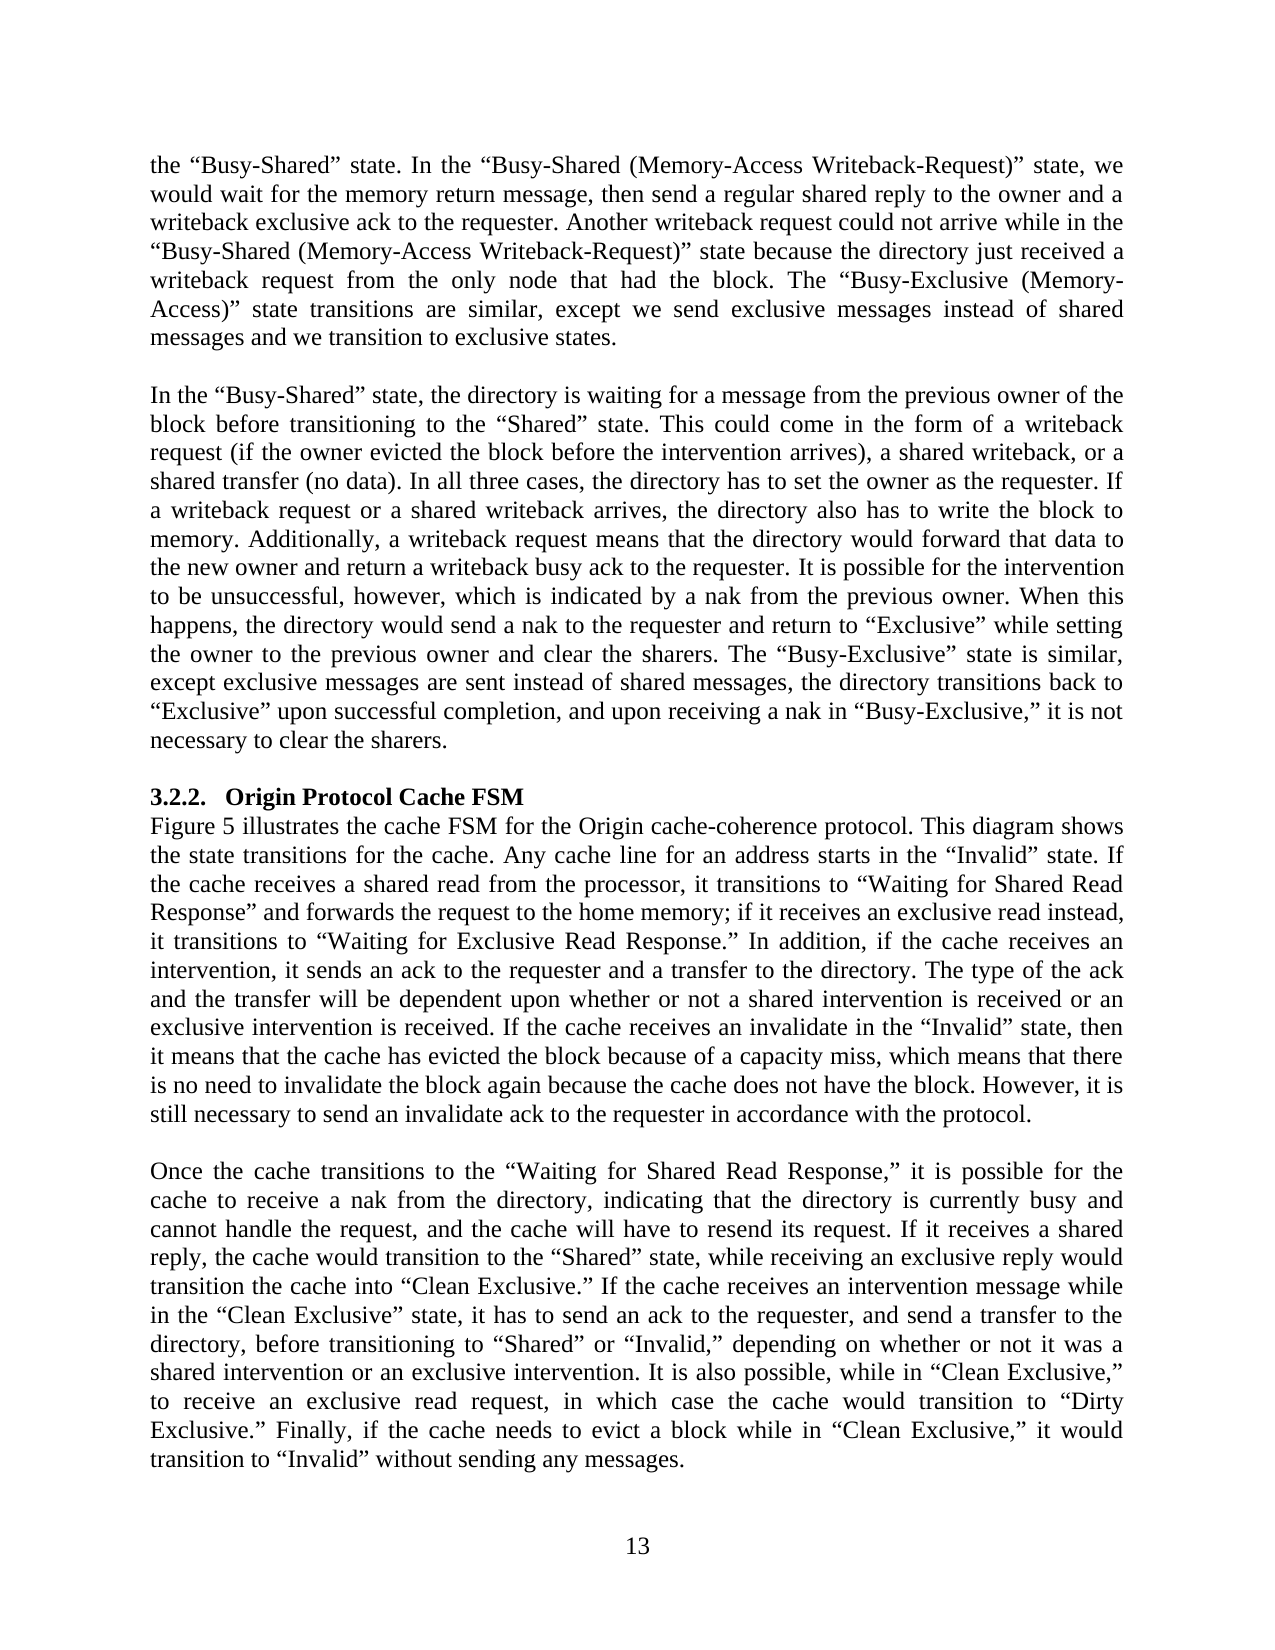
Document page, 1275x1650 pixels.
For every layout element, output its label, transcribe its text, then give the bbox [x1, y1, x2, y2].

text In the “Busy-Shared” state, the directory is waiting for a message from the previous owner of the block before transitioning to the “Shared” state. This could come in the form of a writeback request (if the owner evicted the block before the intervention arrives), a shared writeback, or a shared transfer (no data). In all three cases, the directory has to set the owner as the requester. If a writeback request or a shared writeback arrives, the directory also has to write the block to memory. Additionally, a writeback request means that the directory would forward that data to the new owner and return a writeback busy ack to the requester. It is possible for the intervention to be unsuccessful, however, which is indicated by a nak from the previous owner. When this happens, the directory would send a nak to the requester and return to “Exclusive” while setting the owner to the previous owner and clear the sharers. The “Busy-Exclusive” state is similar, except exclusive messages are sent instead of shared messages, the directory transitions back to “Exclusive” upon successful completion, and upon receiving a nak in “Busy-Exclusive,” it is not necessary to clear the sharers. [150, 380, 1125, 754]
subtitle Origin Protocol Cache FSM [150, 782, 1125, 811]
text Once the cache transitions to the “Waiting for Shared Read Response,” it is possible for the cache to receive a nak from the directory, indicating that the directory is currently busy and cannot handle the request, and the cache will have to resend its request. If it receives a shared reply, the cache would transition to the “Shared” state, while receiving an exclusive reply would transition the cache into “Clean Exclusive.” If the cache receives an intervention message while in the “Clean Exclusive” state, it has to send an ack to the requester, and send a transfer to the directory, before transitioning to “Shared” or “Invalid,” depending on whether or not it was a shared intervention or an exclusive intervention. It is also possible, while in “Clean Exclusive,” to receive an exclusive read request, in which case the cache would transition to “Dirty Exclusive.” Finally, if the cache needs to evict a block while in “Clean Exclusive,” it would transition to “Invalid” without sending any messages. [150, 1156, 1125, 1472]
text Figure 5 illustrates the cache FSM for the Origin cache-coherence protocol. This diagram shows the state transitions for the cache. Any cache line for an address starts in the “Invalid” state. If the cache receives a shared read from the processor, it transitions to “Waiting for Shared Read Response” and forwards the request to the home memory; if it receives an exclusive read instead, it transitions to “Waiting for Exclusive Read Response.” In addition, if the cache receives an intervention, it sends an ack to the requester and a transfer to the directory. The type of the ack and the transfer will be dependent upon whether or not a shared intervention is received or an exclusive intervention is received. If the cache receives an invalidate in the “Invalid” state, then it means that the cache has evicted the block because of a capacity miss, which means that there is no need to invalidate the block again because the cache does not have the block. However, it is still necessary to send an invalidate ack to the requester in accordance with the protocol. [150, 811, 1125, 1127]
text the “Busy-Shared” state. In the “Busy-Shared (Memory-Access Writeback-Request)” state, we would wait for the memory return message, then send a regular shared reply to the owner and a writeback exclusive ack to the requester. Another writeback request could not arrive while in the “Busy-Shared (Memory-Access Writeback-Request)” state because the directory just received a writeback request from the only node that had the block. The “Busy-Exclusive (Memory-Access)” state transitions are similar, except we send exclusive messages instead of shared messages and we transition to exclusive states. [150, 150, 1125, 351]
